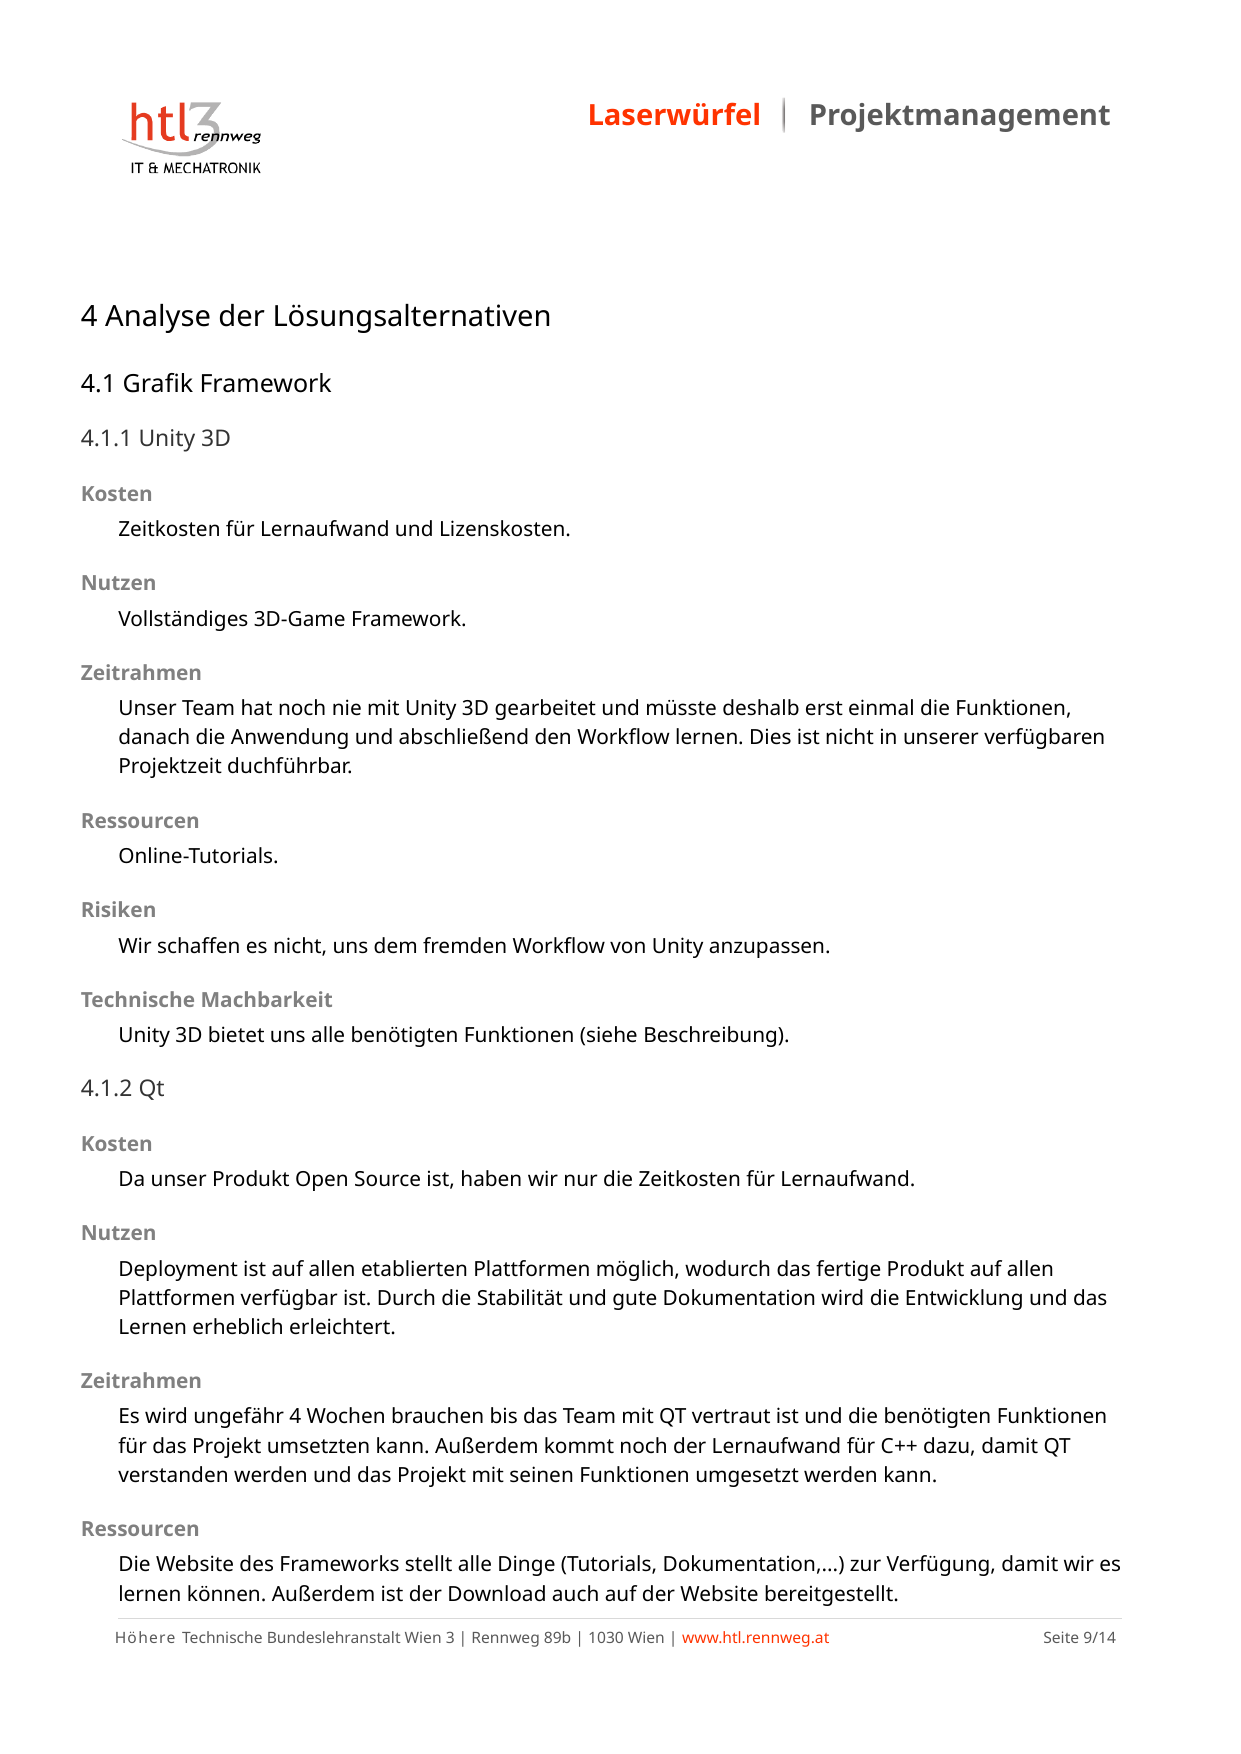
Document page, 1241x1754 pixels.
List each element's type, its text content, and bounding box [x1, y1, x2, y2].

text Wir schaffen es nicht, uns dem fremden Workflow von Unity anzupassen. [118, 930, 1122, 959]
subtitle Nutzen [81, 1217, 1122, 1246]
subtitle Ressourcen [81, 1513, 1122, 1542]
subtitle Nutzen [81, 567, 1122, 596]
text Zeitkosten für Lernaufwand und Lizenskosten. [118, 513, 1122, 542]
picture [121, 102, 261, 174]
subtitle Risiken [81, 894, 1122, 923]
text Unser Team hat noch nie mit Unity 3D gearbeitet und müsste deshalb erst einmal die Funktionen, danach die Anwendung und abschließend den Workflow lernen. Dies ist nicht in unserer verfügbaren Projektzeit duchführbar. [118, 692, 1122, 780]
subtitle Analyse der Lösungsalternativen [81, 303, 1122, 332]
subtitle Kosten [81, 1128, 1122, 1157]
text Online-Tutorials. [118, 840, 1122, 869]
subtitle Grafik Framework [81, 369, 1122, 398]
subtitle Technische Machbarkeit [81, 984, 1122, 1013]
subtitle Kosten [81, 478, 1122, 507]
subtitle Ressourcen [81, 805, 1122, 834]
subtitle Unity 3D [81, 423, 1122, 453]
text Es wird ungefähr 4 Wochen brauchen bis das Team mit QT vertraut ist und die benötigten Funktionen für das Projekt umsetzten kann. Außerdem kommt noch der Lernaufwand für C++ dazu, damit QT verstanden werden und das Projekt mit seinen Funktionen umgesetzt werden kann. [118, 1401, 1122, 1488]
text Die Website des Frameworks stellt alle Dinge (Tutorials, Dokumentation,...) zur Verfügung, damit wir es lernen können. Außerdem ist der Download auch auf der Website bereitgestellt. [118, 1548, 1122, 1607]
subtitle Zeitrahmen [81, 657, 1122, 686]
text Da unser Produkt Open Source ist, haben wir nur die Zeitkosten für Lernaufwand. [118, 1163, 1122, 1192]
text Deployment ist auf allen etablierten Plattformen möglich, wodurch das fertige Produkt auf allen Plattformen verfügbar ist. Durch die Stabilität und gute Dokumentation wird die Entwicklung und das Lernen erheblich erleichtert. [118, 1253, 1122, 1340]
subtitle Qt [81, 1073, 1122, 1103]
picture [781, 97, 786, 133]
text Vollständiges 3D-Game Framework. [118, 603, 1122, 632]
subtitle Zeitrahmen [81, 1365, 1122, 1394]
text Unity 3D bietet uns alle benötigten Funktionen (siehe Beschreibung). [118, 1019, 1122, 1048]
